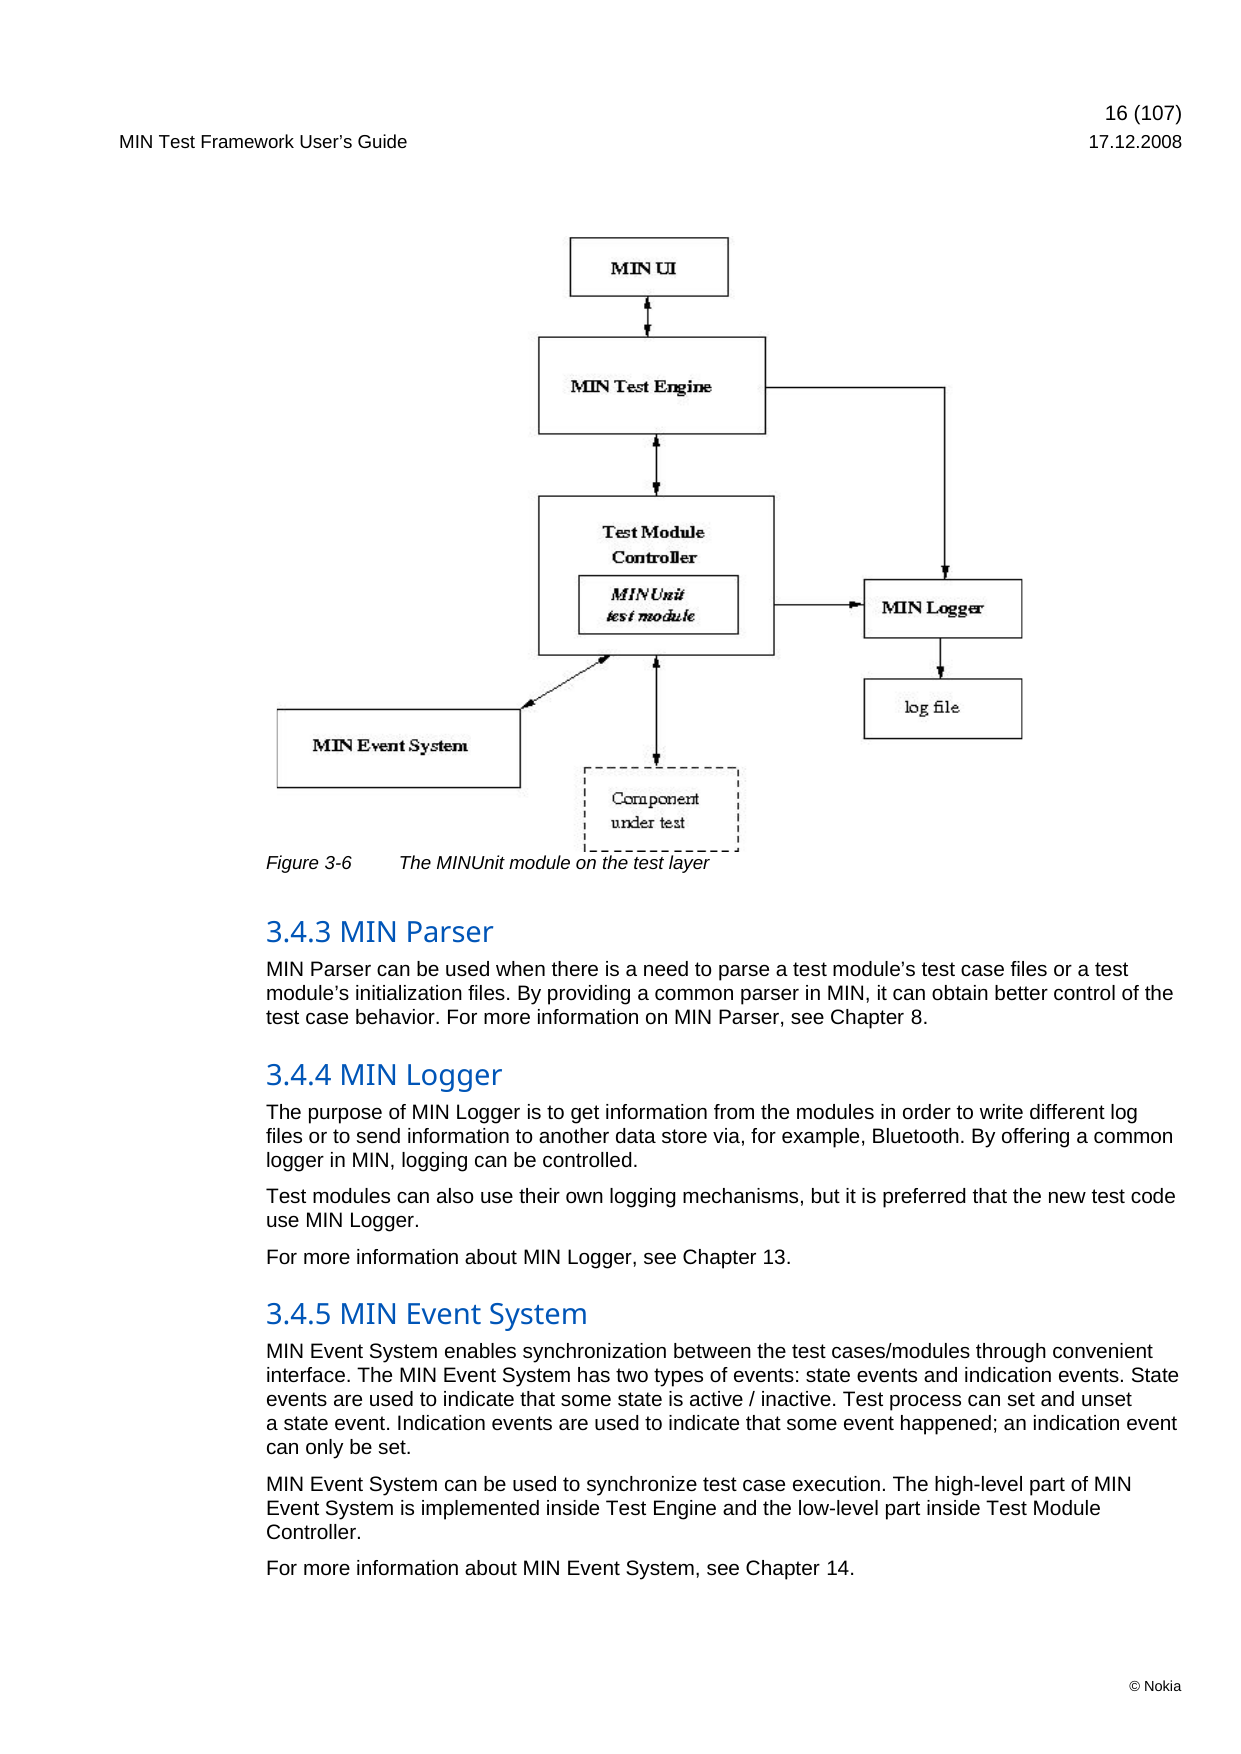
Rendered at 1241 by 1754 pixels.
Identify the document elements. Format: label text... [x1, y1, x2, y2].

text Test modules can also use their own logging mechanisms, but it is preferred that the new test code use MIN Logger. [266, 1184, 1181, 1232]
text For more information about MIN Event System, see Chapter 14. [266, 1556, 1181, 1580]
text For more information about MIN Logger, see Chapter 13. [266, 1244, 1181, 1268]
text MIN Event System can be used to synchronize test case execution. The high-level part of MIN Event System is implemented inside Test Engine and the low-level part inside Test Module Controller. [266, 1472, 1181, 1543]
subtitle MIN Logger [266, 1054, 1181, 1093]
subtitle MIN Event System [266, 1293, 1181, 1333]
text Figure 3-6 The MINUnit module on the test layer [266, 236, 1181, 873]
text MIN Parser can be used when there is a need to parse a test module’s test case files or a test module’s initialization files. By providing a common parser in MIN, it can obtain better control of the test case behavior. For more information on MIN Parser, see Chapter 8. [266, 957, 1181, 1029]
text MIN Event System enables synchronization between the test cases/modules through convenient interface. The MIN Event System has two types of events: state events and indication events. State events are used to indicate that some state is active / inactive. Test process can set and unset a state event. Indication events are used to indicate that some event happened; an indication event can only be set. [266, 1339, 1181, 1459]
picture [276, 236, 1023, 852]
text The purpose of MIN Logger is to get information from the modules in order to write different log files or to send information to another data store via, for example, Bluetooth. By offering a common logger in MIN, logging can be controlled. [266, 1100, 1181, 1172]
subtitle MIN Parser [266, 911, 1181, 951]
